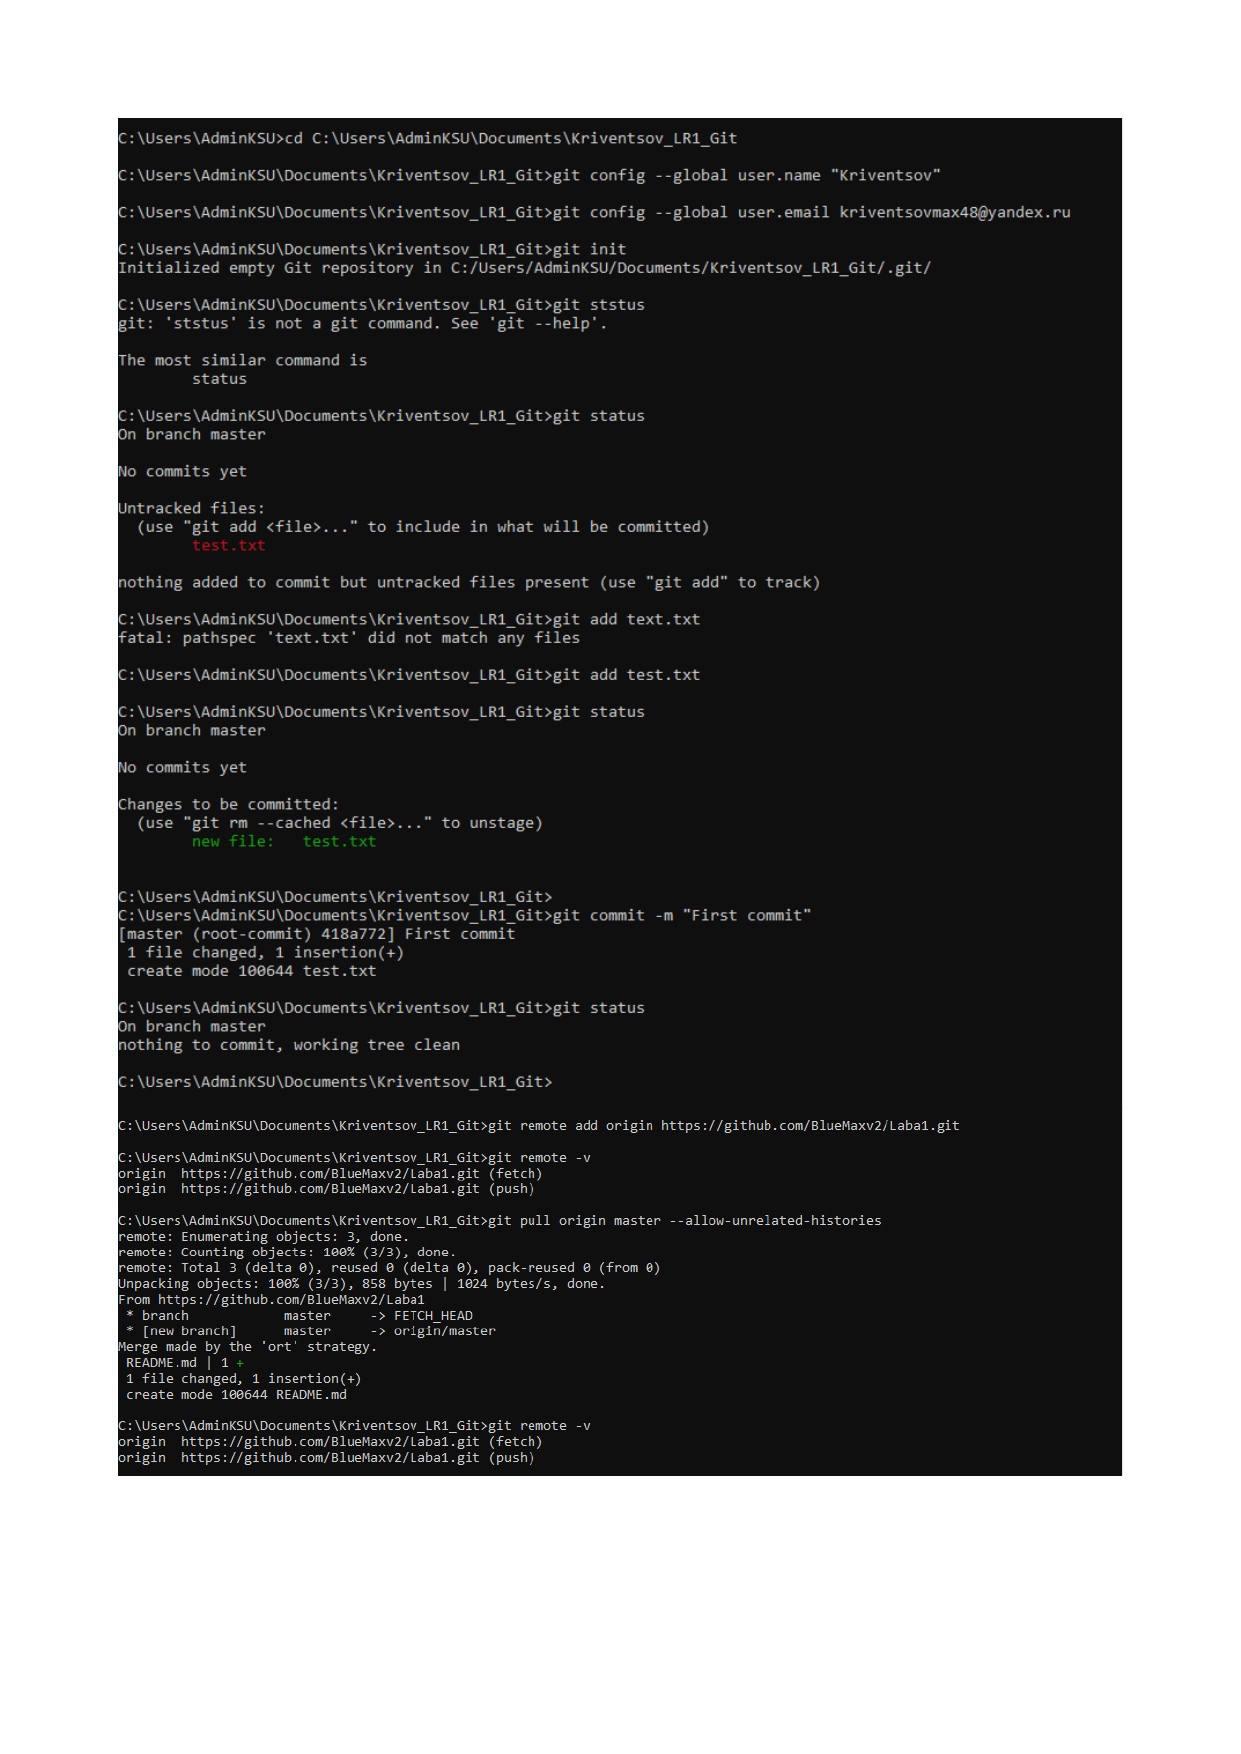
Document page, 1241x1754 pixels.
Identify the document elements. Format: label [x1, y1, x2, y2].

picture [118, 118, 1123, 1476]
